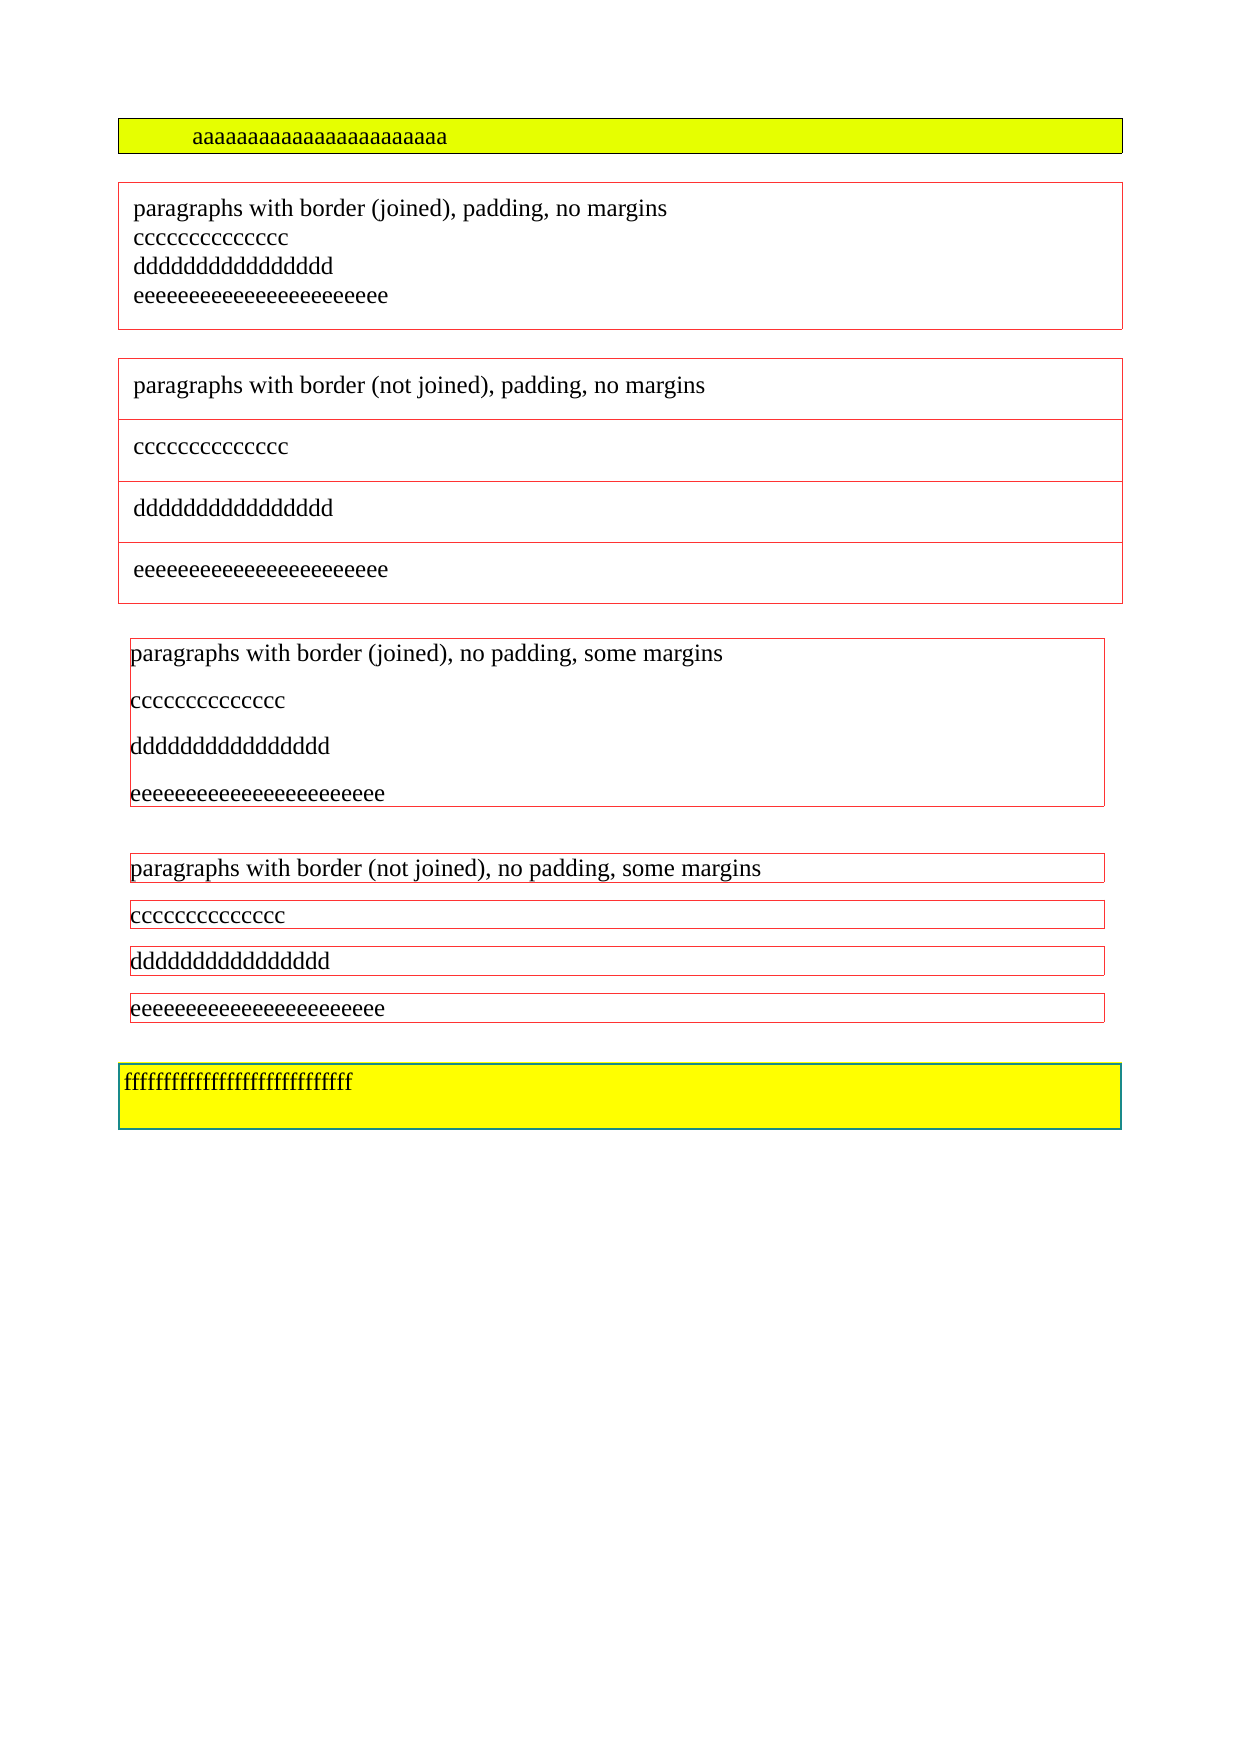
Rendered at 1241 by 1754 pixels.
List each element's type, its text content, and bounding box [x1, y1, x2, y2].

text fffffffffffffffffffffffffffff [120, 1065, 1120, 1091]
text paragraphs with border (joined), no padding, some margins [131, 639, 1104, 667]
text aaaaaaaaaaaaaaaaaaaaaaa [119, 119, 1122, 153]
text paragraphs with border (not joined), no padding, some margins [131, 854, 1104, 882]
text cccccccccccccc [119, 420, 1122, 481]
text cccccccccccccc [131, 901, 1104, 928]
text paragraphs with border (joined), padding, no margins [119, 183, 1122, 210]
text dddddddddddddddd [119, 482, 1122, 542]
text dddddddddddddddd [131, 947, 1104, 975]
text paragraphs with border (not joined), padding, no margins [119, 359, 1122, 419]
text cccccccccccccc [131, 684, 1104, 713]
text dddddddddddddddd [131, 731, 1104, 760]
text dddddddddddddddd [119, 239, 1122, 268]
text eeeeeeeeeeeeeeeeeeeeeee [131, 994, 1104, 1022]
text eeeeeeeeeeeeeeeeeeeeeee [119, 543, 1122, 603]
text eeeeeeeeeeeeeeeeeeeeeee [131, 777, 1104, 806]
text cccccccccccccc [119, 210, 1122, 239]
text eeeeeeeeeeeeeeeeeeeeeee [119, 268, 1122, 329]
